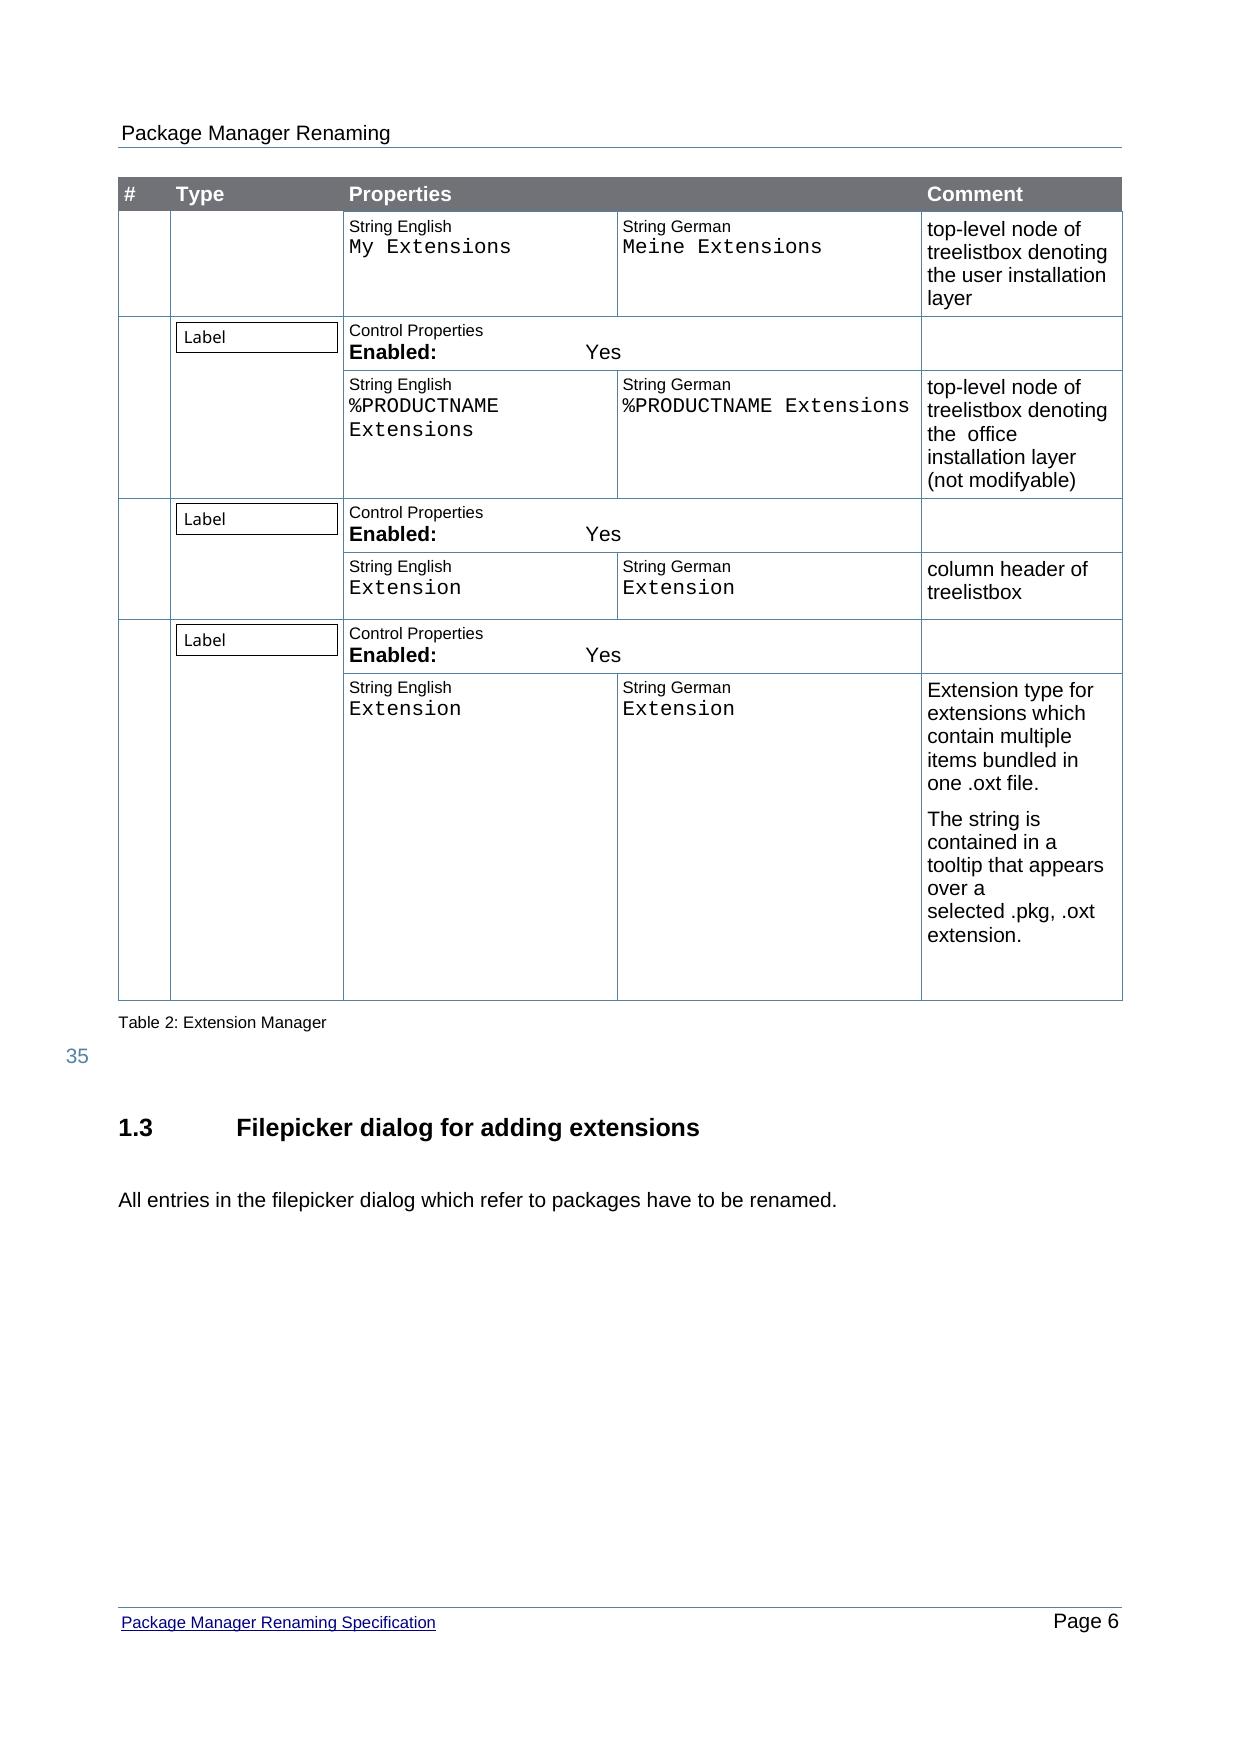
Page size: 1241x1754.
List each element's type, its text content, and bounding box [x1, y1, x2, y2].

table_cell Extension type for extensions which contain multiple items bundled in one .oxt file. The string is contained in a tooltip that appears over a selected .pkg, .oxt extension. [922, 674, 1122, 1000]
subtitle Filepicker dialog for adding extensions [118, 1113, 1122, 1141]
table_header Control Properties Enabled: Yes [344, 620, 921, 673]
table_header Properties [343, 177, 921, 211]
table_cell String English Extension [344, 674, 617, 1000]
text Table 2: Extension Manager [118, 1013, 1122, 1032]
table_cell String English %PRODUCTNAME Extensions [344, 371, 617, 498]
table_cell String German Extension [618, 674, 921, 1000]
table_header [922, 620, 1122, 673]
table_cell top-level node of treelistbox denoting the user installation layer [922, 212, 1122, 316]
table_header Comment [921, 177, 1122, 211]
table_header Control Properties Enabled: Yes [344, 499, 921, 552]
table_header Type [170, 177, 343, 211]
table_cell [171, 317, 343, 498]
table_cell String German Extension [618, 553, 921, 619]
table_cell String English My Extensions [344, 212, 617, 316]
table_cell [171, 499, 343, 619]
text All entries in the filepicker dialog which refer to packages have to be renamed. [118, 1189, 1122, 1212]
table_cell <#> [119, 499, 170, 619]
table_header [922, 317, 1122, 370]
table_cell [171, 620, 343, 1000]
table_cell top-level node of treelistbox denoting the office installation layer (not modifyable) [922, 371, 1122, 498]
table_header [922, 499, 1122, 552]
table_header Control Properties Enabled: Yes [344, 317, 921, 370]
table_header # [118, 177, 170, 211]
table_cell <#> [119, 620, 170, 1000]
table_cell String English Extension [344, 553, 617, 619]
table_cell column header of treelistbox [922, 553, 1122, 619]
table_cell [171, 211, 343, 316]
table_cell String German Meine Extensions [618, 212, 921, 316]
table_cell <#> [119, 317, 170, 498]
table_cell String German %PRODUCTNAME Extensions [618, 371, 921, 498]
table_cell <#> [119, 211, 170, 316]
